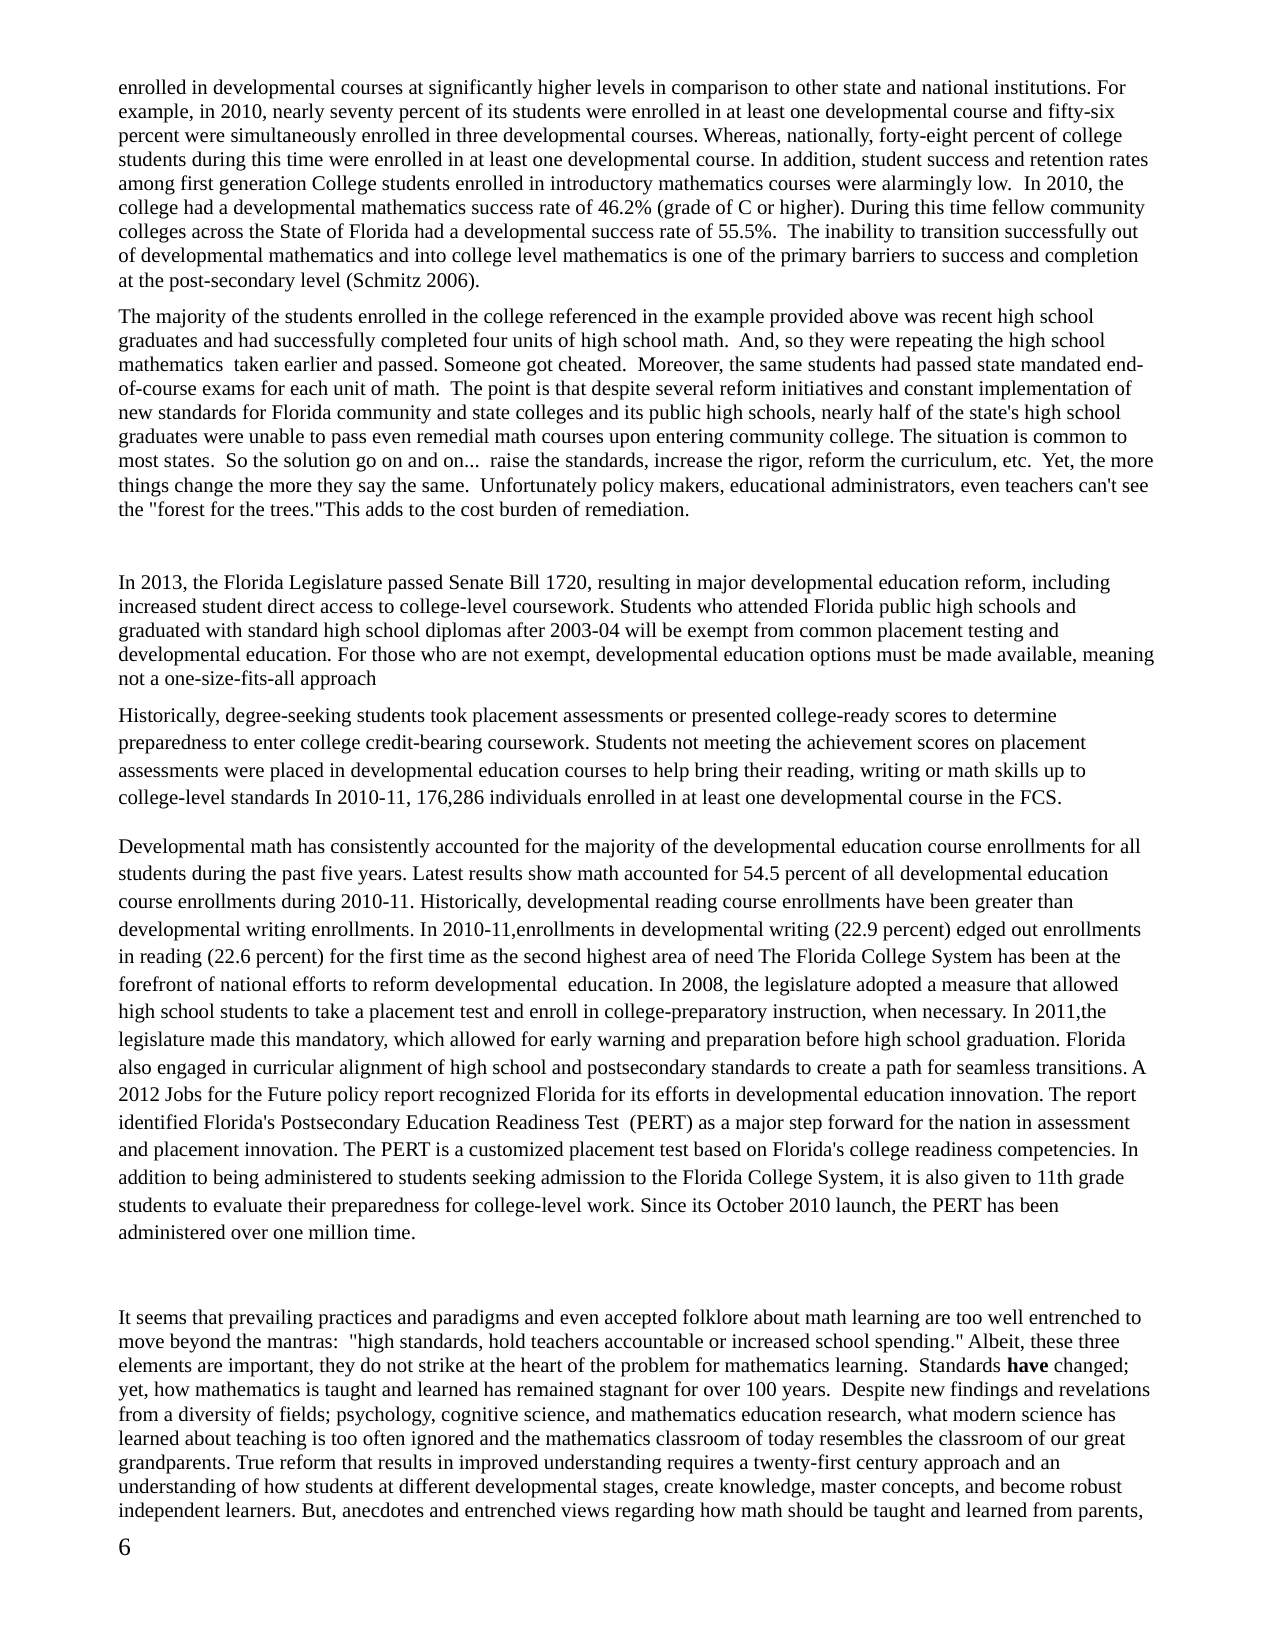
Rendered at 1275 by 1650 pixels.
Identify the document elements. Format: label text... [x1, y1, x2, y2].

text enrolled in developmental courses at significantly higher levels in comparison to other state and national institutions. For example, in 2010, nearly seventy percent of its students were enrolled in at least one developmental course and fifty-six percent were simultaneously enrolled in three developmental courses. Whereas, nationally, forty-eight percent of college students during this time were enrolled in at least one developmental course. In addition, student success and retention rates among first generation College students enrolled in introductory mathematics courses were alarmingly low. In 2010, the college had a developmental mathematics success rate of 46.2% (grade of C or higher). During this time fellow community colleges across the State of Florida had a developmental success rate of 55.5%. The inability to transition successfully out of developmental mathematics and into college level mathematics is one of the primary barriers to success and completion at the post-secondary level (Schmitz 2006). [118, 75, 1157, 292]
text Historically, degree-seeking students took placement assessments or presented college-ready scores to determine preparedness to enter college credit-bearing coursework. Students not meeting the achievement scores on placement assessments were placed in developmental education courses to help bring their reading, writing or math skills up to college-level standards In 2010-11, 176,286 individuals enrolled in at least one developmental course in the FCS. [118, 702, 1157, 809]
text Developmental math has consistently accounted for the majority of the developmental education course enrollments for all students during the past five years. Latest results show math accounted for 54.5 percent of all developmental education course enrollments during 2010-11. Historically, developmental reading course enrollments have been greater than developmental writing enrollments. In 2010-11,enrollments in developmental writing (22.9 percent) edged out enrollments in reading (22.6 percent) for the first time as the second highest area of need The Florida College System has been at the forefront of national efforts to reform developmental education. In 2008, the legislature adopted a measure that allowed high school students to take a placement test and enroll in college-preparatory instruction, when necessary. In 2011,the legislature made this mandatory, which allowed for early warning and preparation before high school graduation. Florida also engaged in curricular alignment of high school and postsecondary standards to create a path for seamless transitions. A 2012 Jobs for the Future policy report recognized Florida for its efforts in developmental education innovation. The report identified Florida's Postsecondary Education Readiness Test (PERT) as a major step forward for the nation in assessment and placement innovation. The PERT is a customized placement test based on Florida's college readiness competencies. In addition to being administered to students seeking admission to the Florida College System, it is also given to 11th grade students to evaluate their preparedness for college-level work. Since its October 2010 launch, the PERT has been administered over one million time. [118, 834, 1157, 1244]
text It seems that prevailing practices and paradigms and even accepted folklore about math learning are too well entrenched to move beyond the mantras: "high standards, hold teachers accountable or increased school spending." Albeit, these three elements are important, they do not strike at the heart of the problem for mathematics learning. Standards have changed; yet, how mathematics is taught and learned has remained stagnant for over 100 years. Despite new findings and revelations from a diversity of fields; psychology, cognitive science, and mathematics education research, what modern science has learned about teaching is too often ignored and the mathematics classroom of today resembles the classroom of our great grandparents. True reform that results in improved understanding requires a twenty-first century approach and an understanding of how students at different developmental stages, create knowledge, master concepts, and become robust independent learners. But, anecdotes and entrenched views regarding how math should be taught and learned from parents, [118, 1305, 1157, 1522]
text In 2013, the Florida Legislature passed Senate Bill 1720, resulting in major developmental education reform, including increased student direct access to college-level coursework. Students who attended Florida public high schools and graduated with standard high school diplomas after 2003-04 will be exempt from common placement testing and developmental education. For those who are not exempt, developmental education options must be made available, meaning not a one-size-fits-all approach [118, 570, 1157, 690]
text The majority of the students enrolled in the college referenced in the example provided above was recent high school graduates and had successfully completed four units of high school math. And, so they were repeating the high school mathematics taken earlier and passed. Someone got cheated. Moreover, the same students had passed state mandated end- of-course exams for each unit of math. The point is that despite several reform initiatives and constant implementation of new standards for Florida community and state colleges and its public high schools, nearly half of the state's high school graduates were unable to pass even remedial math courses upon entering community college. The situation is common to most states. So the solution go on and on... raise the standards, increase the rigor, reform the curriculum, etc. Yet, the more things change the more they say the same. Unfortunately policy makers, educational administrators, even teachers can't see the "forest for the trees."This adds to the cost burden of remediation. [118, 304, 1157, 521]
